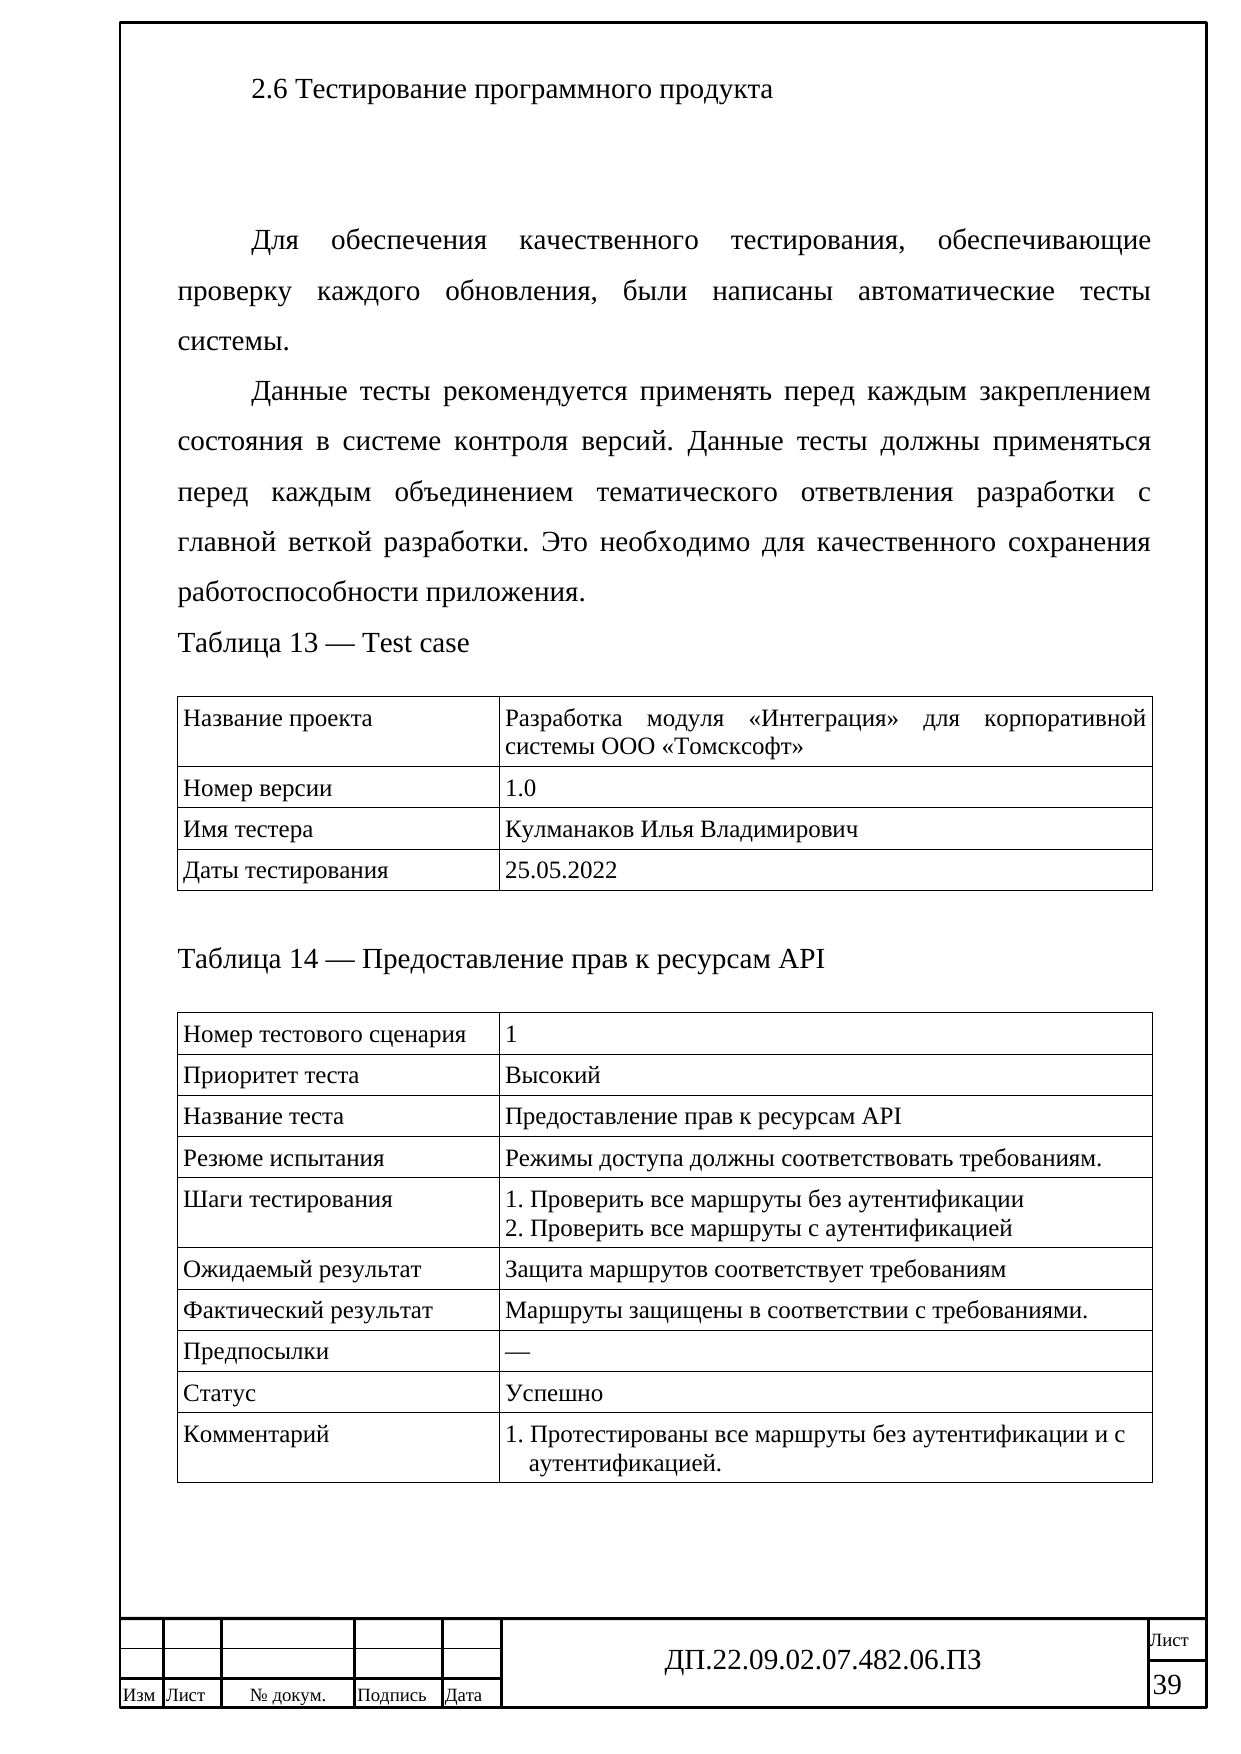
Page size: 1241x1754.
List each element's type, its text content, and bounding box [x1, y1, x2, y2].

table_header Разработка модуля «Интеграция» для корпоративной системы ООО «Томсксофт» [500, 697, 1152, 766]
table_header Название проекта [178, 697, 499, 766]
table_cell Резюме испытания [178, 1137, 499, 1177]
table_cell Режимы доступа должны соответствовать требованиям. [500, 1137, 1152, 1177]
text Для обеспечения качественного тестирования, обеспечивающие проверку каждого обновления, были написаны автоматические тесты системы. [177, 222, 1152, 356]
table_cell Кулманаков Илья Владимирович [500, 808, 1152, 848]
text Таблица 13 — Test case [177, 625, 1152, 658]
table_cell — [500, 1331, 1152, 1371]
table_cell Приоритет теста [178, 1055, 499, 1095]
subtitle Тестирование программного продукта [251, 71, 1152, 105]
table_cell Номер версии [178, 767, 499, 807]
text Данные тесты рекомендуется применять перед каждым закреплением состояния в системе контроля версий. Данные тесты должны применяться перед каждым объединением тематического ответвления разработки с главной веткой разработки. Это необходимо для качественного сохранения работоспособности приложения. [177, 373, 1152, 608]
table_cell Название теста [178, 1096, 499, 1136]
table_cell Шаги тестирования [178, 1178, 499, 1247]
text Таблица 14 — Предоставление прав к ресурсам API [177, 941, 1152, 974]
table_cell Маршруты защищены в соответствии с требованиями. [500, 1290, 1152, 1330]
table_cell Предоставление прав к ресурсам API [500, 1096, 1152, 1136]
table_cell Высокий [500, 1055, 1152, 1095]
table_cell 1.0 [500, 767, 1152, 807]
table_cell Протестированы все маршруты без аутентификации и с аутентификацией. [500, 1413, 1152, 1482]
table_header 1 [500, 1013, 1152, 1053]
table_cell Комментарий [178, 1413, 499, 1482]
table_cell Даты тестирования [178, 850, 499, 890]
table_header Номер тестового сценария [178, 1013, 499, 1053]
table_cell Фактический результат [178, 1290, 499, 1330]
table_cell 25.05.2022 [500, 850, 1152, 890]
table_cell Проверить все маршруты без аутентификации Проверить все маршруты с аутентификацией [500, 1178, 1152, 1247]
table_cell Ожидаемый результат [178, 1248, 499, 1288]
table_cell Статус [178, 1372, 499, 1412]
table_cell Имя тестера [178, 808, 499, 848]
table_cell Предпосылки [178, 1331, 499, 1371]
table_cell Успешно [500, 1372, 1152, 1412]
table_cell Защита маршрутов соответствует требованиям [500, 1248, 1152, 1288]
